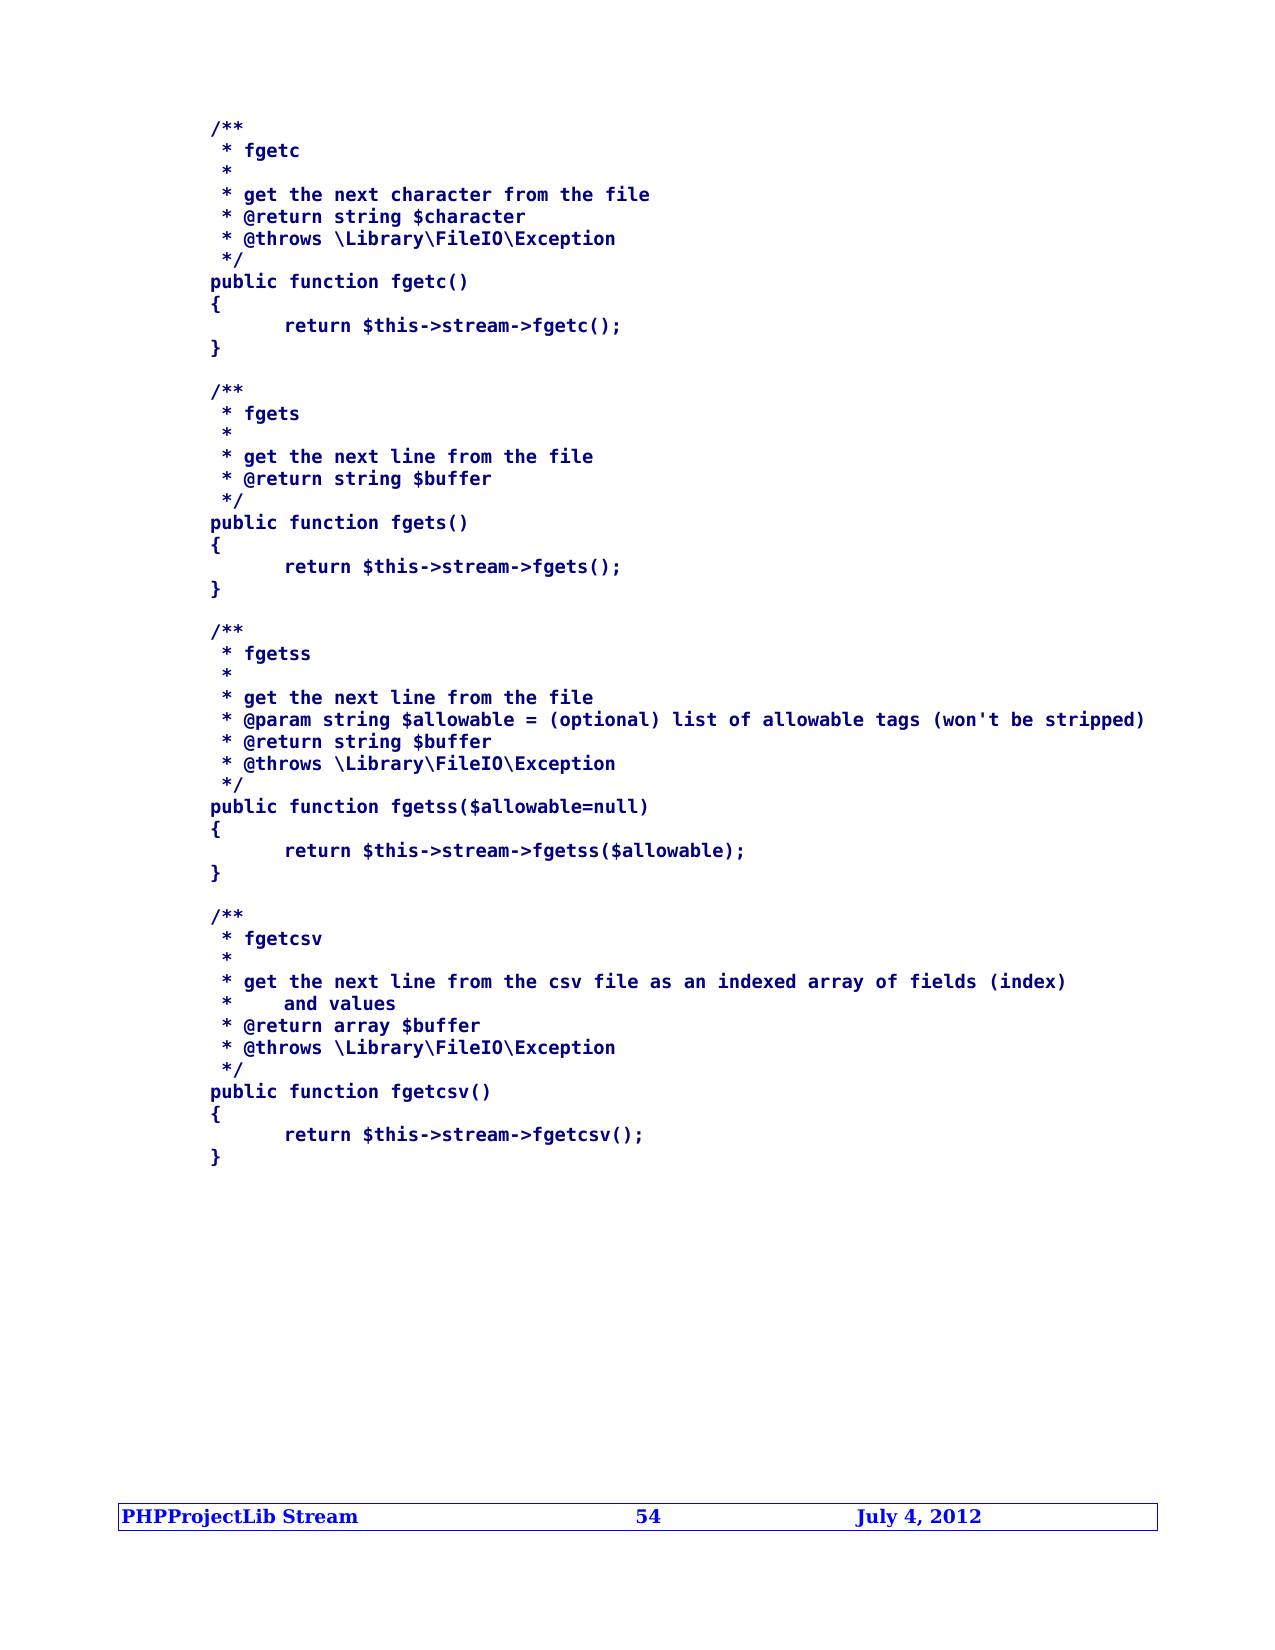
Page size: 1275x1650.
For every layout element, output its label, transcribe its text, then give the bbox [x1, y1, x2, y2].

list */ [136, 774, 1157, 796]
list * get the next line from the file [136, 446, 1157, 468]
list */ [136, 249, 1157, 271]
list * @return string $buffer [136, 731, 1157, 752]
list } [136, 577, 1157, 599]
list * and values [136, 993, 1157, 1015]
list * get the next line from the file [136, 687, 1157, 709]
list public function fgets() [136, 512, 1157, 534]
list * @throws \Library\FileIO\Exception [136, 752, 1157, 774]
list * @return array $buffer [136, 1015, 1157, 1037]
list * @throws \Library\FileIO\Exception [136, 227, 1157, 249]
list { [136, 293, 1157, 315]
list * [136, 949, 1157, 971]
list /** [136, 906, 1157, 927]
list return $this->stream->fgets(); [136, 556, 1157, 577]
list return $this->stream->fgetc(); [136, 315, 1157, 337]
list * [136, 162, 1157, 184]
list public function fgetss($allowable=null) [136, 796, 1157, 818]
list * get the next line from the csv file as an indexed array of fields (index) [136, 971, 1157, 993]
list } [136, 1146, 1157, 1168]
list public function fgetc() [136, 271, 1157, 293]
list return $this->stream->fgetcsv(); [136, 1124, 1157, 1146]
list { [136, 1102, 1157, 1124]
list } [136, 337, 1157, 359]
list return $this->stream->fgetss($allowable); [136, 840, 1157, 862]
list /** [136, 621, 1157, 643]
list public function fgetcsv() [136, 1081, 1157, 1102]
list * fgets [136, 402, 1157, 424]
list * get the next character from the file [136, 184, 1157, 206]
list * [136, 665, 1157, 687]
list * fgetss [136, 643, 1157, 665]
list */ [136, 490, 1157, 512]
list /** [136, 118, 1157, 140]
list /** [136, 381, 1157, 402]
list * fgetcsv [136, 927, 1157, 949]
list * @return string $buffer [136, 468, 1157, 490]
list */ [136, 1059, 1157, 1081]
list * @param string $allowable = (optional) list of allowable tags (won't be stripped) [136, 709, 1157, 731]
list } [136, 862, 1157, 884]
list * fgetc [136, 140, 1157, 162]
list { [136, 534, 1157, 556]
list * @throws \Library\FileIO\Exception [136, 1037, 1157, 1059]
list * [136, 424, 1157, 446]
list * @return string $character [136, 206, 1157, 227]
list { [136, 818, 1157, 840]
